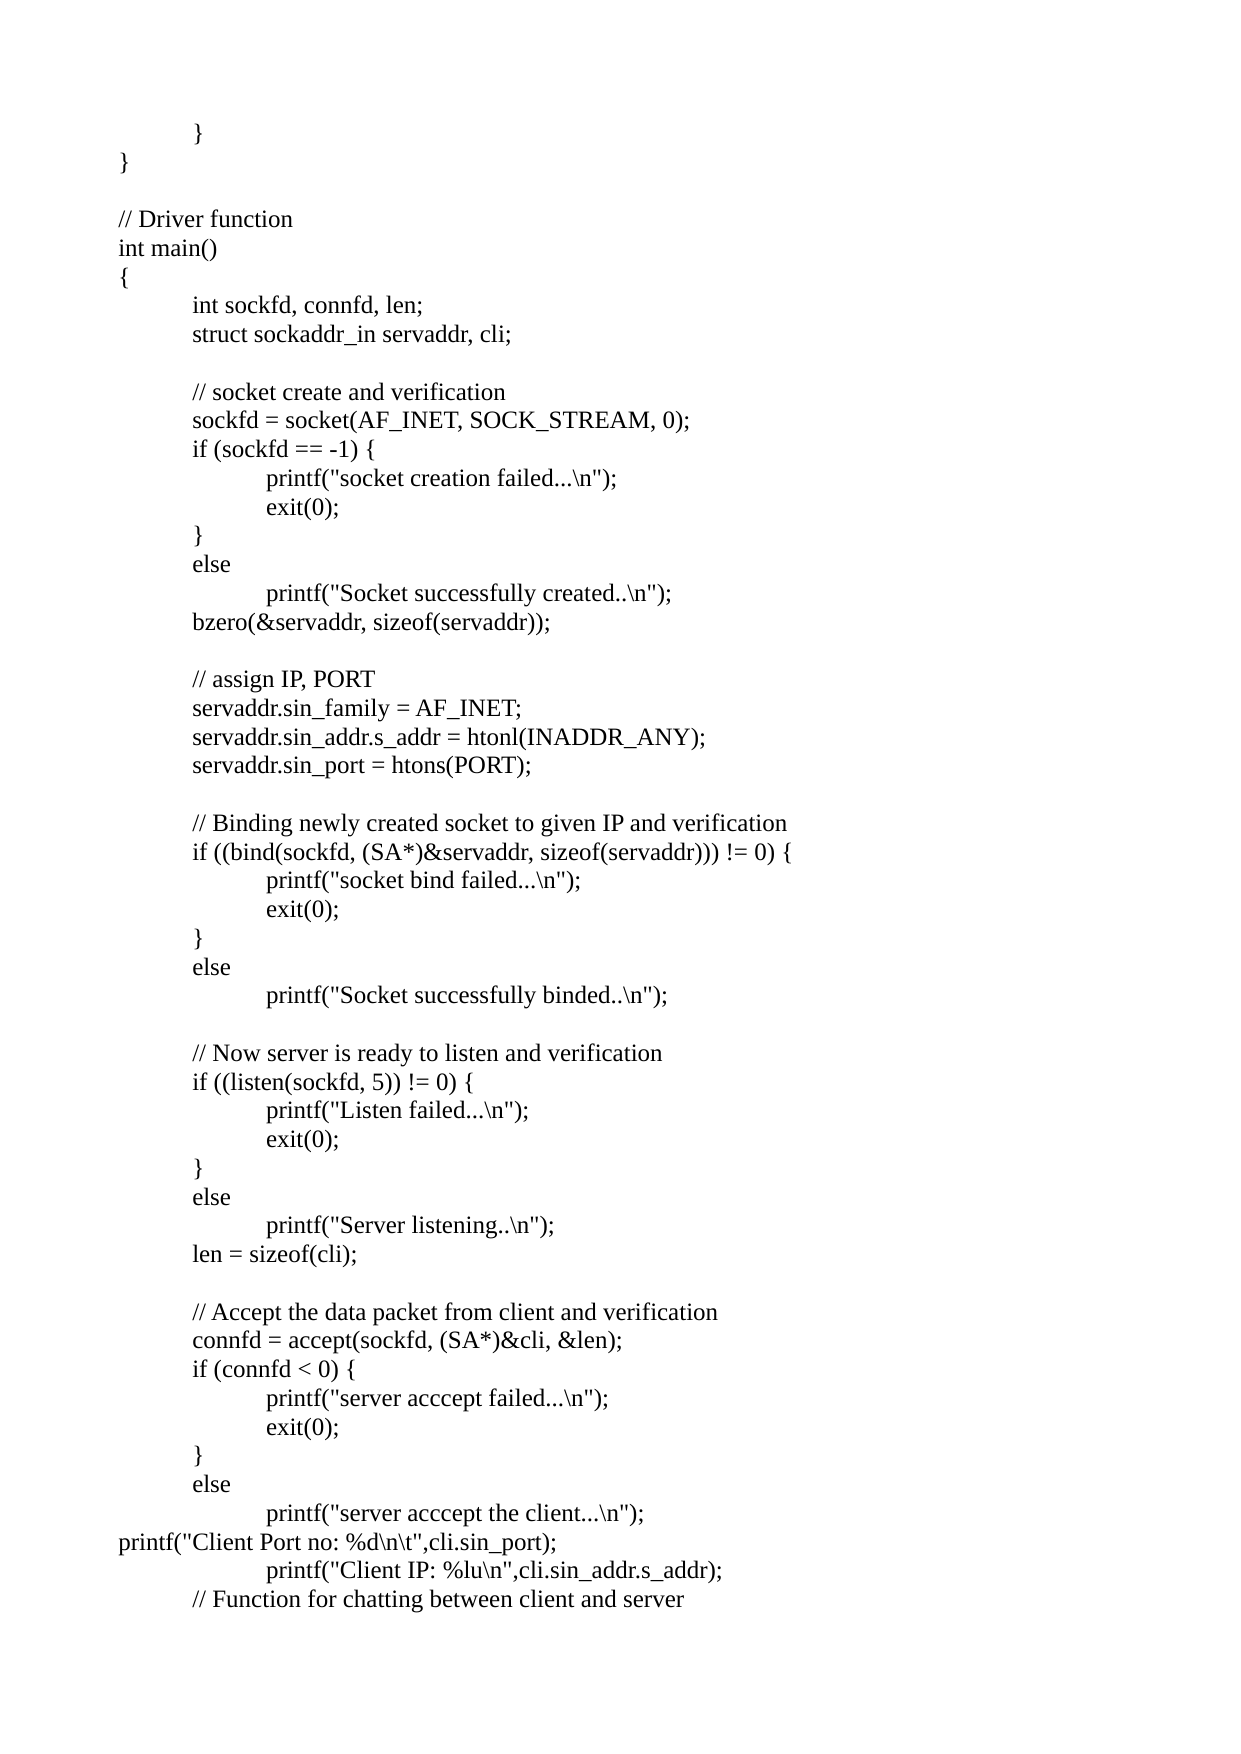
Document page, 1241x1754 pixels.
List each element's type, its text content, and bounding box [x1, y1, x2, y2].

text servaddr.sin_family = AF_INET; [118, 693, 1122, 722]
text exit(0); [118, 1124, 1122, 1153]
text printf("Socket successfully created..\n"); [118, 578, 1122, 607]
text // assign IP, PORT [118, 664, 1122, 693]
text printf("socket creation failed...\n"); [118, 463, 1122, 492]
text if ((listen(sockfd, 5)) != 0) { [118, 1067, 1122, 1096]
text servaddr.sin_port = htons(PORT); [118, 751, 1122, 779]
text printf("Server listening..\n"); [118, 1211, 1122, 1239]
text // Function for chatting between client and server [118, 1584, 1122, 1613]
text printf("Client Port no: %d\n\t",cli.sin_port); [118, 1527, 1122, 1556]
text // Accept the data packet from client and verification [118, 1297, 1122, 1326]
text exit(0); [118, 492, 1122, 521]
text connfd = accept(sockfd, (SA*)&cli, &len); [118, 1326, 1122, 1354]
text len = sizeof(cli); [118, 1239, 1122, 1268]
text printf("Client IP: %lu\n",cli.sin_addr.s_addr); [118, 1556, 1122, 1584]
text exit(0); [118, 894, 1122, 923]
text // Driver function [118, 204, 1122, 233]
text if (sockfd == -1) { [118, 434, 1122, 463]
text // Now server is ready to listen and verification [118, 1038, 1122, 1067]
text else [118, 549, 1122, 578]
text } [118, 147, 1122, 176]
text } [118, 923, 1122, 952]
text } [118, 521, 1122, 549]
text int sockfd, connfd, len; [118, 291, 1122, 319]
text struct sockaddr_in servaddr, cli; [118, 319, 1122, 348]
text else [118, 1182, 1122, 1211]
text if ((bind(sockfd, (SA*)&servaddr, sizeof(servaddr))) != 0) { [118, 837, 1122, 866]
text sockfd = socket(AF_INET, SOCK_STREAM, 0); [118, 406, 1122, 434]
text // socket create and verification [118, 377, 1122, 406]
text } [118, 1441, 1122, 1469]
text else [118, 952, 1122, 981]
text // Binding newly created socket to given IP and verification [118, 808, 1122, 837]
text exit(0); [118, 1412, 1122, 1441]
text { [118, 262, 1122, 291]
text int main() [118, 233, 1122, 262]
text printf("server acccept failed...\n"); [118, 1383, 1122, 1412]
text } [118, 1153, 1122, 1182]
text else [118, 1469, 1122, 1498]
text printf("socket bind failed...\n"); [118, 866, 1122, 894]
text bzero(&servaddr, sizeof(servaddr)); [118, 607, 1122, 636]
text servaddr.sin_addr.s_addr = htonl(INADDR_ANY); [118, 722, 1122, 751]
text printf("server acccept the client...\n"); [118, 1498, 1122, 1527]
text printf("Listen failed...\n"); [118, 1096, 1122, 1124]
text if (connfd < 0) { [118, 1354, 1122, 1383]
text } [118, 118, 1122, 147]
text printf("Socket successfully binded..\n"); [118, 981, 1122, 1009]
